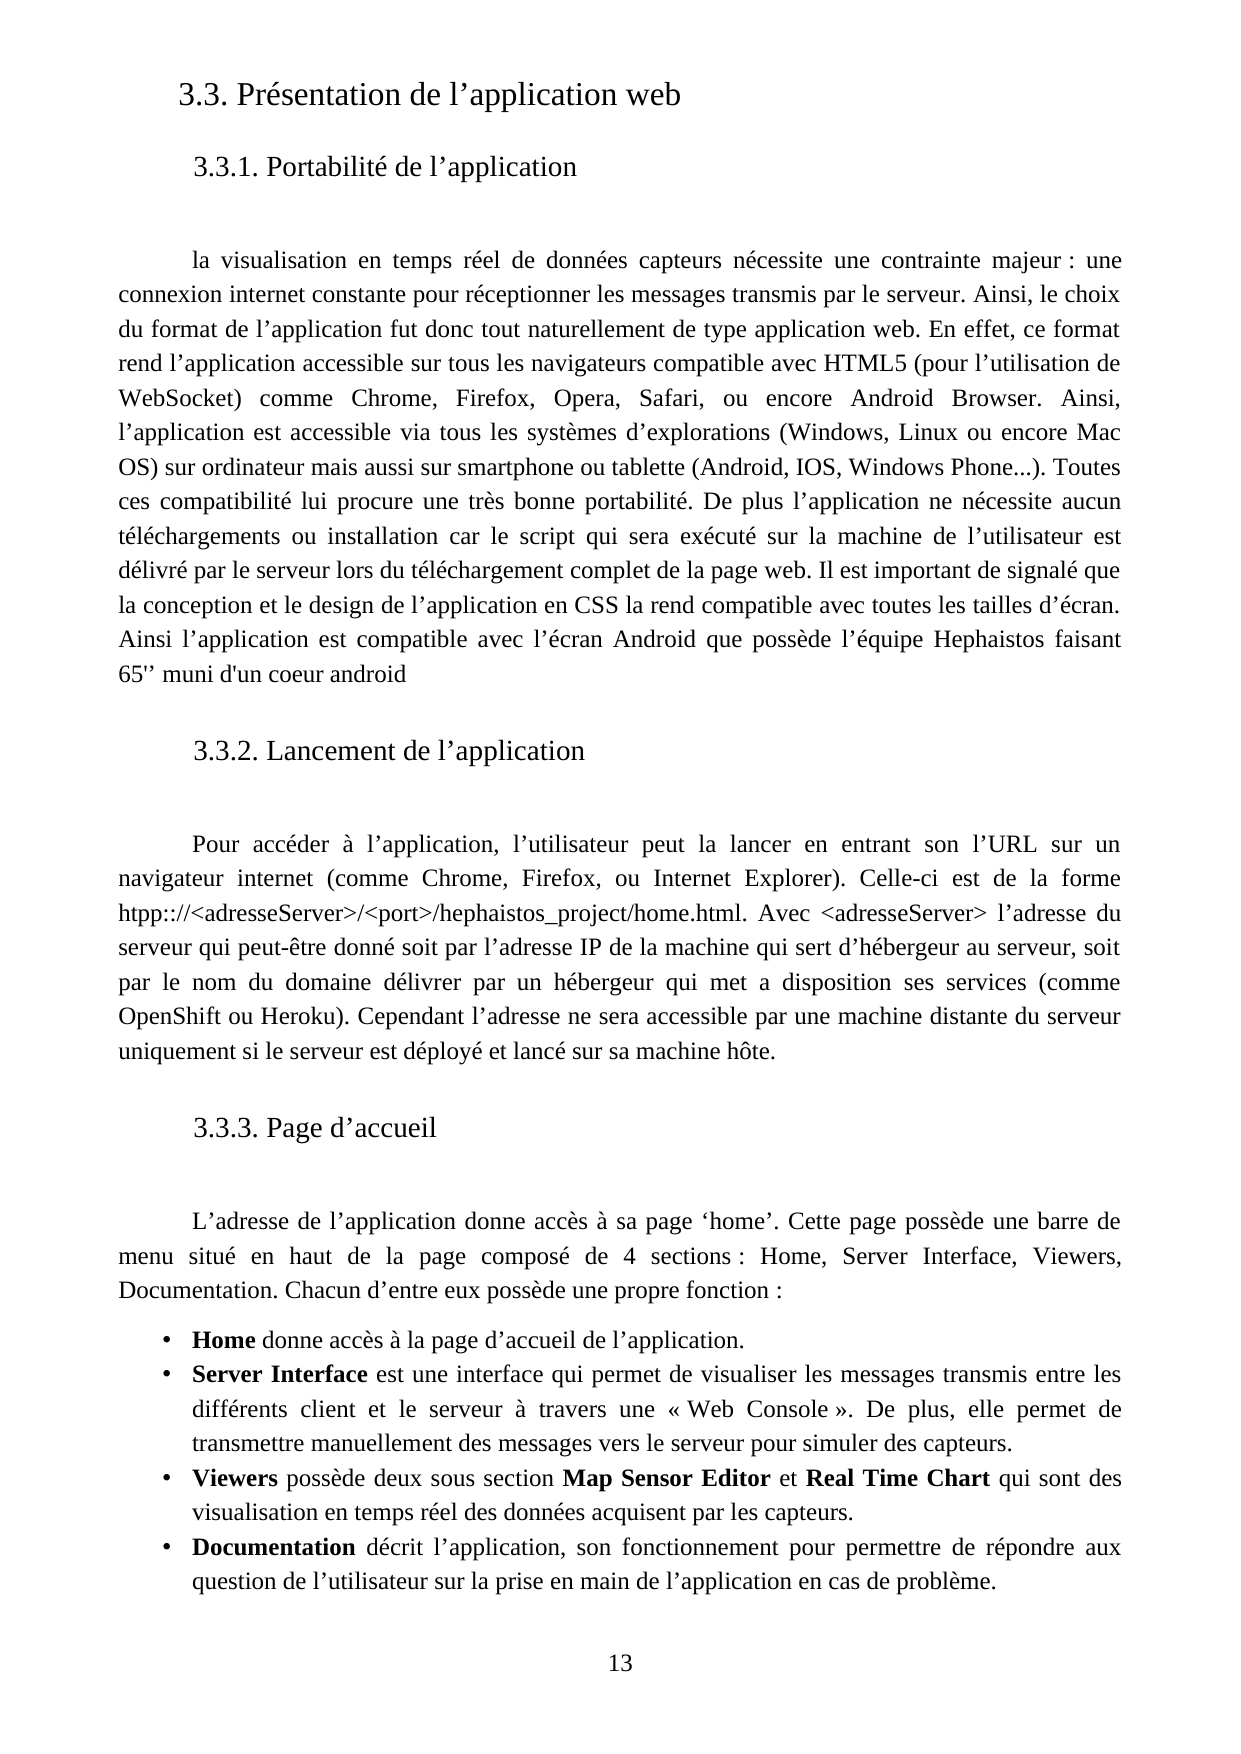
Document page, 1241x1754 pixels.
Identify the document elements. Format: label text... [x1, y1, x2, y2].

subtitle 3.3.3. Page d’accueil [118, 1110, 1122, 1144]
list Documentation décrit l’application, son fonctionnement pour permettre de répondre aux question de l’utilisateur sur la prise en main de l’application en cas de problème. [162, 1532, 1122, 1595]
list Viewers possède deux sous section Map Sensor Editor et Real Time Chart qui sont des visualisation en temps réel des données acquisent par les capteurs. [162, 1463, 1122, 1526]
subtitle 3.3.1. Portabilité de l’application [118, 149, 1122, 183]
list Server Interface est une interface qui permet de visualiser les messages transmis entre les différents client et le serveur à travers une « Web Console ». De plus, elle permet de transmettre manuellement des messages vers le serveur pour simuler des capteurs. [162, 1359, 1122, 1457]
text Pour accéder à l’application, l’utilisateur peut la lancer en entrant son l’URL sur un navigateur internet (comme Chrome, Firefox, ou Internet Explorer). Celle-ci est de la forme htpp:://<adresseServer>/<port>/hephaistos_project/home.html. Avec <adresseServer> l’adresse du serveur qui peut-être donné soit par l’adresse IP de la machine qui sert d’hébergeur au serveur, soit par le nom du domaine délivrer par un hébergeur qui met a disposition ses services (comme OpenShift ou Heroku). Cependant l’adresse ne sera accessible par une machine distante du serveur uniquement si le serveur est déployé et lancé sur sa machine hôte. [118, 829, 1122, 1065]
subtitle 3.3.2. Lancement de l’application [118, 733, 1122, 767]
text L’adresse de l’application donne accès à sa page ‘home’. Cette page possède une barre de menu situé en haut de la page composé de 4 sections : Home, Server Interface, Viewers, Documentation. Chacun d’entre eux possède une propre fonction : [118, 1206, 1122, 1304]
subtitle 3.3. Présentation de l’application web [118, 74, 1122, 112]
text la visualisation en temps réel de données capteurs nécessite une contrainte majeur : une connexion internet constante pour réceptionner les messages transmis par le serveur. Ainsi, le choix du format de l’application fut donc tout naturellement de type application web. En effet, ce format rend l’application accessible sur tous les navigateurs compatible avec HTML5 (pour l’utilisation de WebSocket) comme Chrome, Firefox, Opera, Safari, ou encore Android Browser. Ainsi, l’application est accessible via tous les systèmes d’explorations (Windows, Linux ou encore Mac OS) sur ordinateur mais aussi sur smartphone ou tablette (Android, IOS, Windows Phone...). Toutes ces compatibilité lui procure une très bonne portabilité. De plus l’application ne nécessite aucun téléchargements ou installation car le script qui sera exécuté sur la machine de l’utilisateur est délivré par le serveur lors du téléchargement complet de la page web. Il est important de signalé que la conception et le design de l’application en CSS la rend compatible avec toutes les tailles d’écran. Ainsi l’application est compatible avec l’écran Android que possède l’équipe Hephaistos faisant 65'’ muni d'un coeur android [118, 245, 1122, 687]
list Home donne accès à la page d’accueil de l’application. [162, 1325, 1122, 1353]
